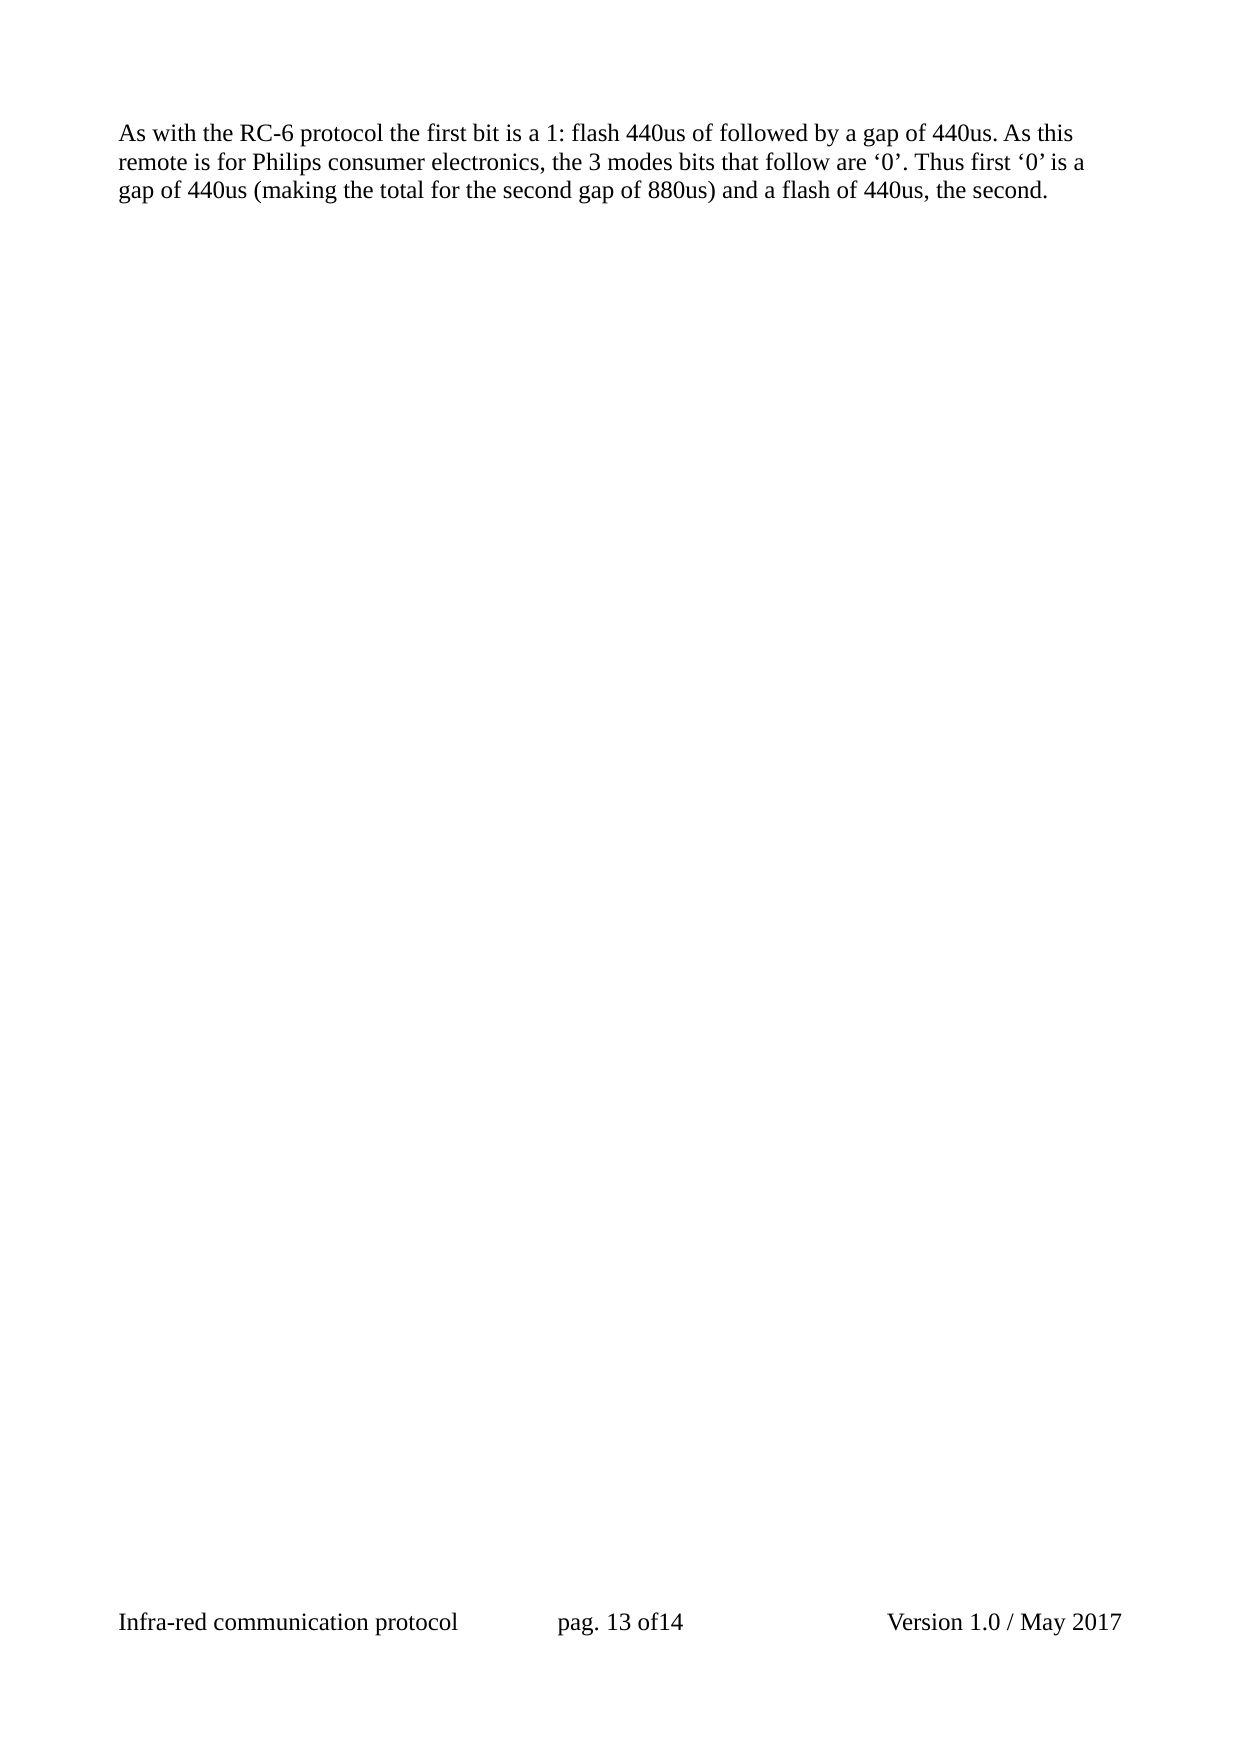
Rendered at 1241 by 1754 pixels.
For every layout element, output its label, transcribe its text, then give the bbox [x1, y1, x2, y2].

text As with the RC-6 protocol the first bit is a 1: flash 440us of followed by a gap of 440us. As this remote is for Philips consumer electronics, the 3 modes bits that follow are ‘0’. Thus first ‘0’ is a gap of 440us (making the total for the second gap of 880us) and a flash of 440us, the second. [118, 118, 1122, 204]
